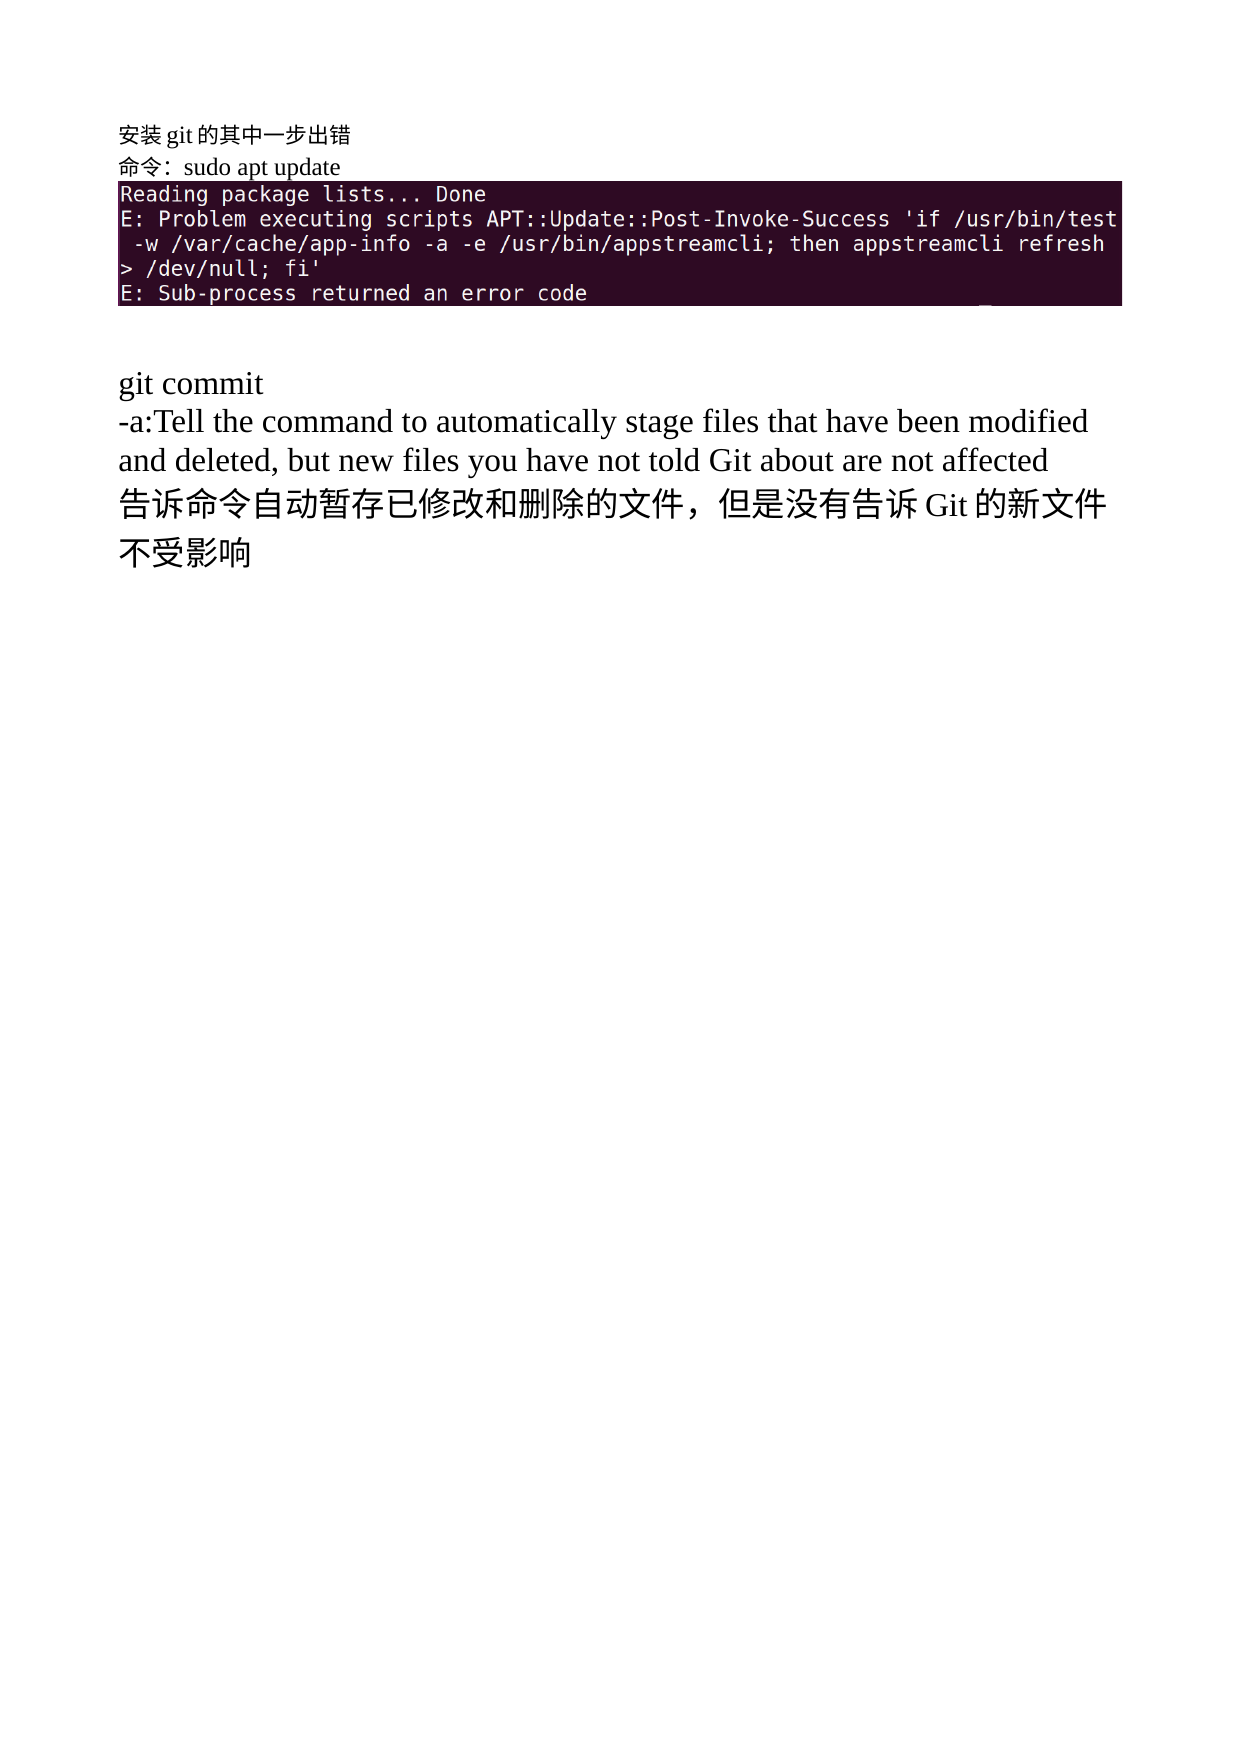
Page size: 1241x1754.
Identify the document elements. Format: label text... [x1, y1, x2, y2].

text 命令：sudo apt update [118, 150, 1122, 181]
text 告诉命令自动暂存已修改和删除的文件，但是没有告诉Git的新文件不受影响 [118, 478, 1122, 574]
text 安装git的其中一步出错 [118, 118, 1122, 150]
text git commit [118, 363, 1122, 401]
picture [118, 181, 1123, 306]
text -a:Tell the command to automatically stage files that have been modified and deleted, but new files you have not told Git about are not affected [118, 401, 1122, 478]
